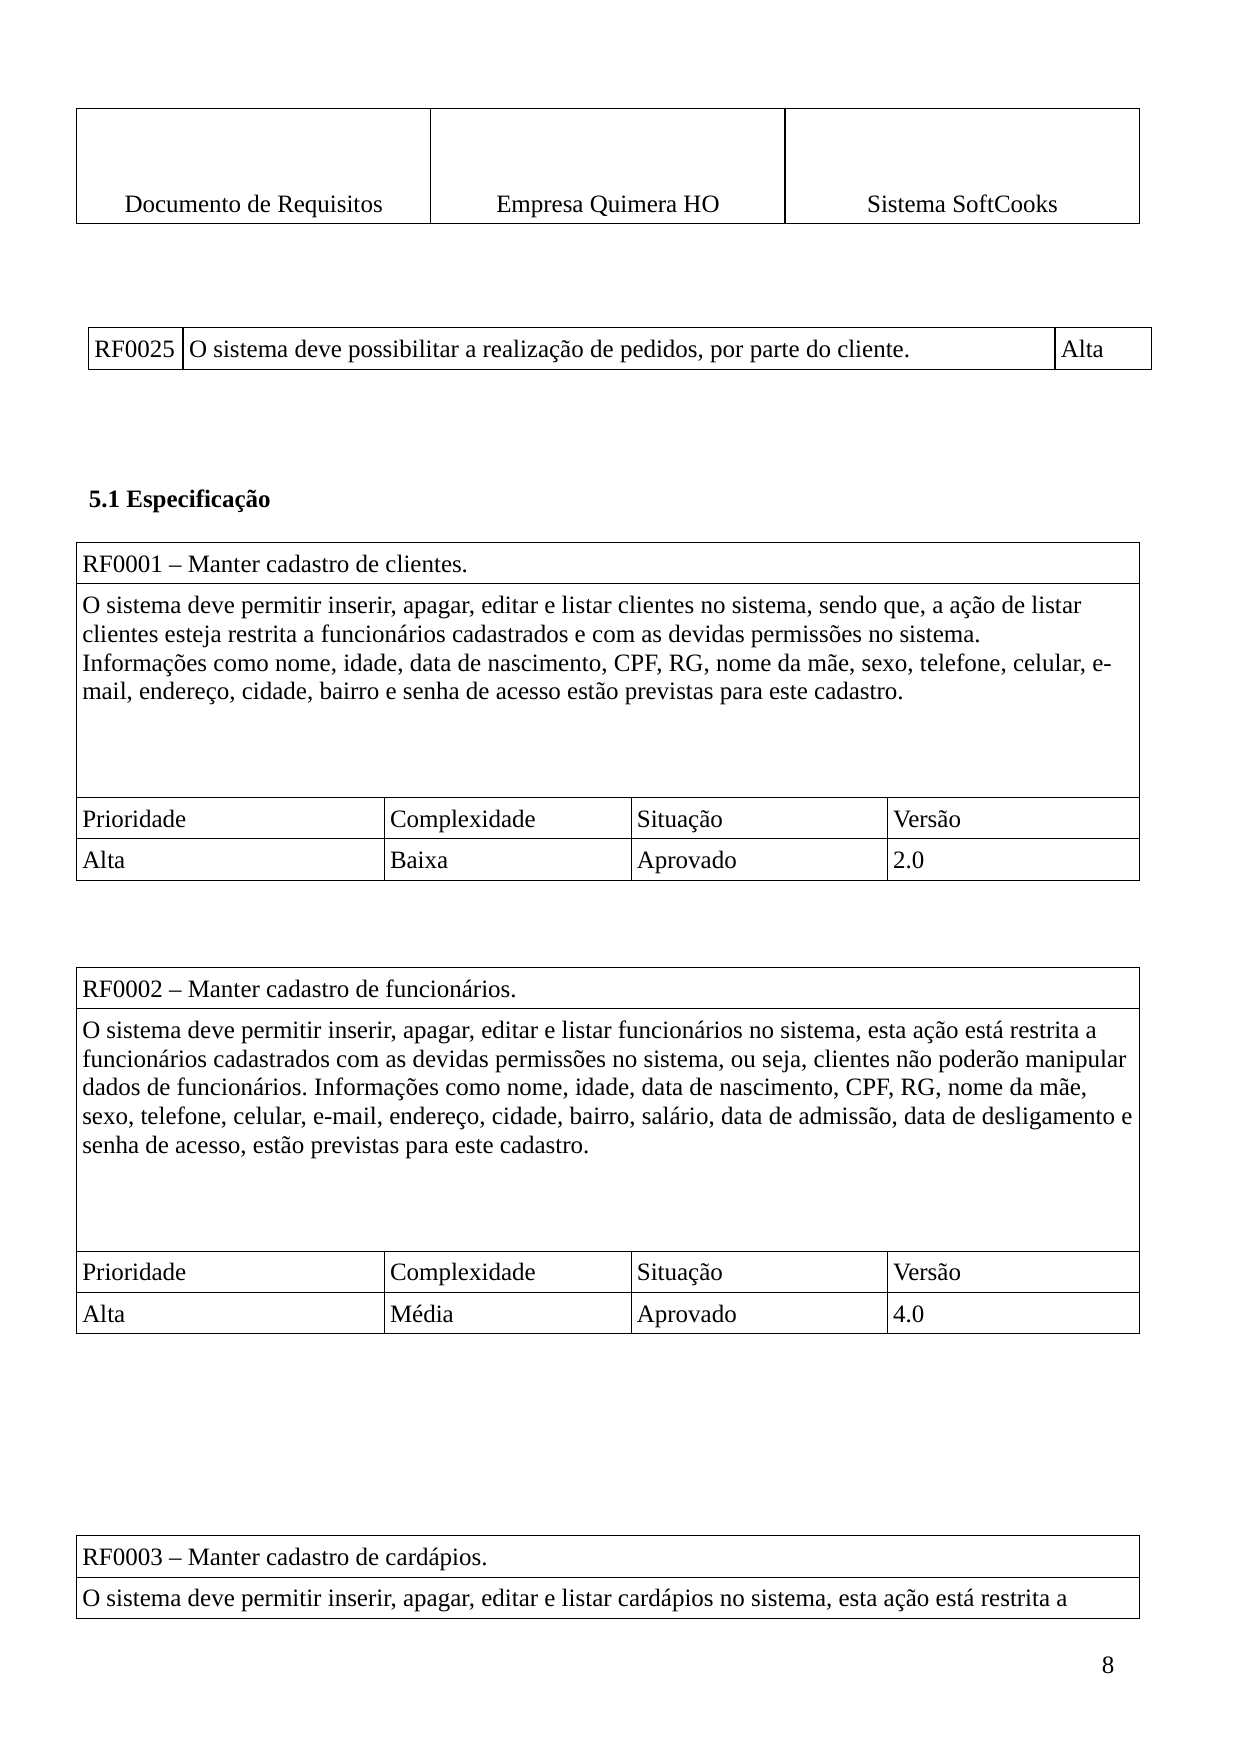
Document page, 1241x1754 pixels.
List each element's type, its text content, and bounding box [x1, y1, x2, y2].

table_header RF0001 – Manter cadastro de clientes. [77, 543, 1139, 583]
text 5.1 Especificação [89, 484, 1152, 513]
table_cell Prioridade [77, 798, 384, 838]
table_cell 2.0 [888, 839, 1139, 879]
table_cell O sistema deve permitir inserir, apagar, editar e listar funcionários no sistema, esta ação está restrita a funcionários cadastrados com as devidas permissões no sistema, ou seja, clientes não poderão manipular dados de funcionários. Informações como nome, idade, data de nascimento, CPF, RG, nome da mãe, sexo, telefone, celular, e-mail, endereço, cidade, bairro, salário, data de admissão, data de desligamento e senha de acesso, estão previstas para este cadastro. [77, 1009, 1139, 1251]
table_cell Média [385, 1293, 631, 1333]
table_cell Versão [888, 798, 1139, 838]
table_cell Versão [888, 1252, 1139, 1292]
table_header RF0002 – Manter cadastro de funcionários. [77, 968, 1139, 1008]
table_cell RF0025 [89, 328, 182, 368]
table_cell Baixa [385, 839, 631, 879]
table_cell Situação [632, 1252, 887, 1292]
table_cell O sistema deve permitir inserir, apagar, editar e listar clientes no sistema, sendo que, a ação de listar clientes esteja restrita a funcionários cadastrados e com as devidas permissões no sistema. Informações como nome, idade, data de nascimento, CPF, RG, nome da mãe, sexo, telefone, celular, e-mail, endereço, cidade, bairro e senha de acesso estão previstas para este cadastro. [77, 584, 1139, 797]
table_cell 4.0 [888, 1293, 1139, 1333]
table_cell Complexidade [385, 798, 631, 838]
table_cell Aprovado [632, 1293, 887, 1333]
table_cell Complexidade [385, 1252, 631, 1292]
table_cell Aprovado [632, 839, 887, 879]
table_cell O sistema deve permitir inserir, apagar, editar e listar cardápios no sistema, esta ação está restrita a [77, 1578, 1139, 1618]
table_header RF0003 – Manter cadastro de cardápios. [77, 1536, 1139, 1577]
table_cell Alta [77, 839, 384, 879]
table_cell Alta [77, 1293, 384, 1333]
table_cell Alta [1056, 328, 1151, 368]
table_cell Prioridade [77, 1252, 384, 1292]
table_cell Situação [632, 798, 887, 838]
table_cell O sistema deve possibilitar a realização de pedidos, por parte do cliente. [184, 328, 1054, 368]
